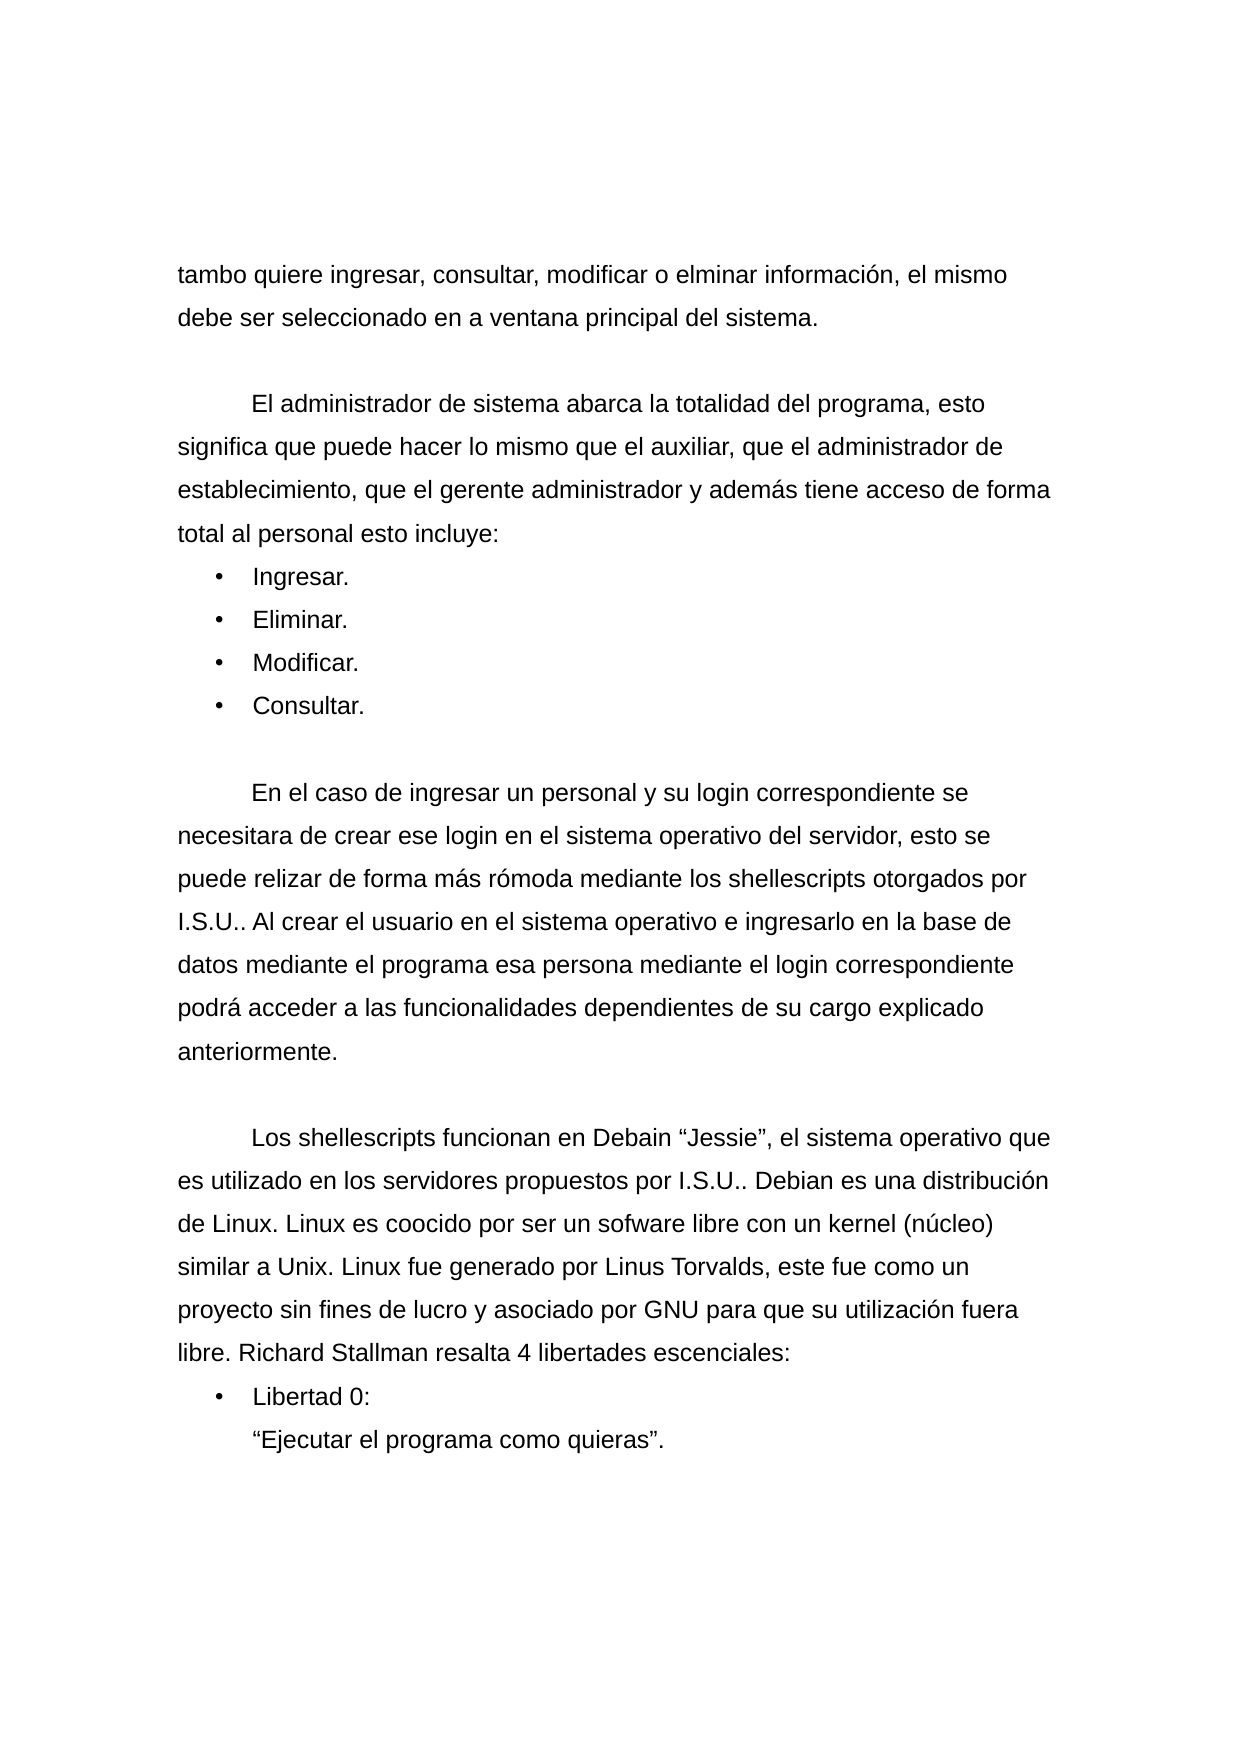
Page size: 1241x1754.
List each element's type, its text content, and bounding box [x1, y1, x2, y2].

text El administrador de sistema abarca la totalidad del programa, esto significa que puede hacer lo mismo que el auxiliar, que el administrador de establecimiento, que el gerente administrador y además tiene acceso de forma total al personal esto incluye: [177, 389, 1063, 547]
list “Ejecutar el programa como quieras”. [215, 1425, 1063, 1453]
list Consultar. [215, 691, 1063, 720]
list Modificar. [215, 648, 1063, 677]
list Libertad 0: [215, 1381, 1063, 1410]
list Eliminar. [215, 605, 1063, 634]
text tambo quiere ingresar, consultar, modificar o elminar información, el mismo debe ser seleccionado en a ventana principal del sistema. [177, 260, 1063, 332]
text En el caso de ingresar un personal y su login correspondiente se necesitara de crear ese login en el sistema operativo del servidor, esto se puede relizar de forma más rómoda mediante los shellescripts otorgados por I.S.U.. Al crear el usuario en el sistema operativo e ingresarlo en la base de datos mediante el programa esa persona mediante el login correspondiente podrá acceder a las funcionalidades dependientes de su cargo explicado anteriormente. [177, 778, 1063, 1065]
text Los shellescripts funcionan en Debain “Jessie”, el sistema operativo que es utilizado en los servidores propuestos por I.S.U.. Debian es una distribución de Linux. Linux es coocido por ser un sofware libre con un kernel (núcleo) similar a Unix. Linux fue generado por Linus Torvalds, este fue como un proyecto sin fines de lucro y asociado por GNU para que su utilización fuera libre. Richard Stallman resalta 4 libertades escenciales: [177, 1123, 1063, 1367]
list Ingresar. [215, 562, 1063, 591]
